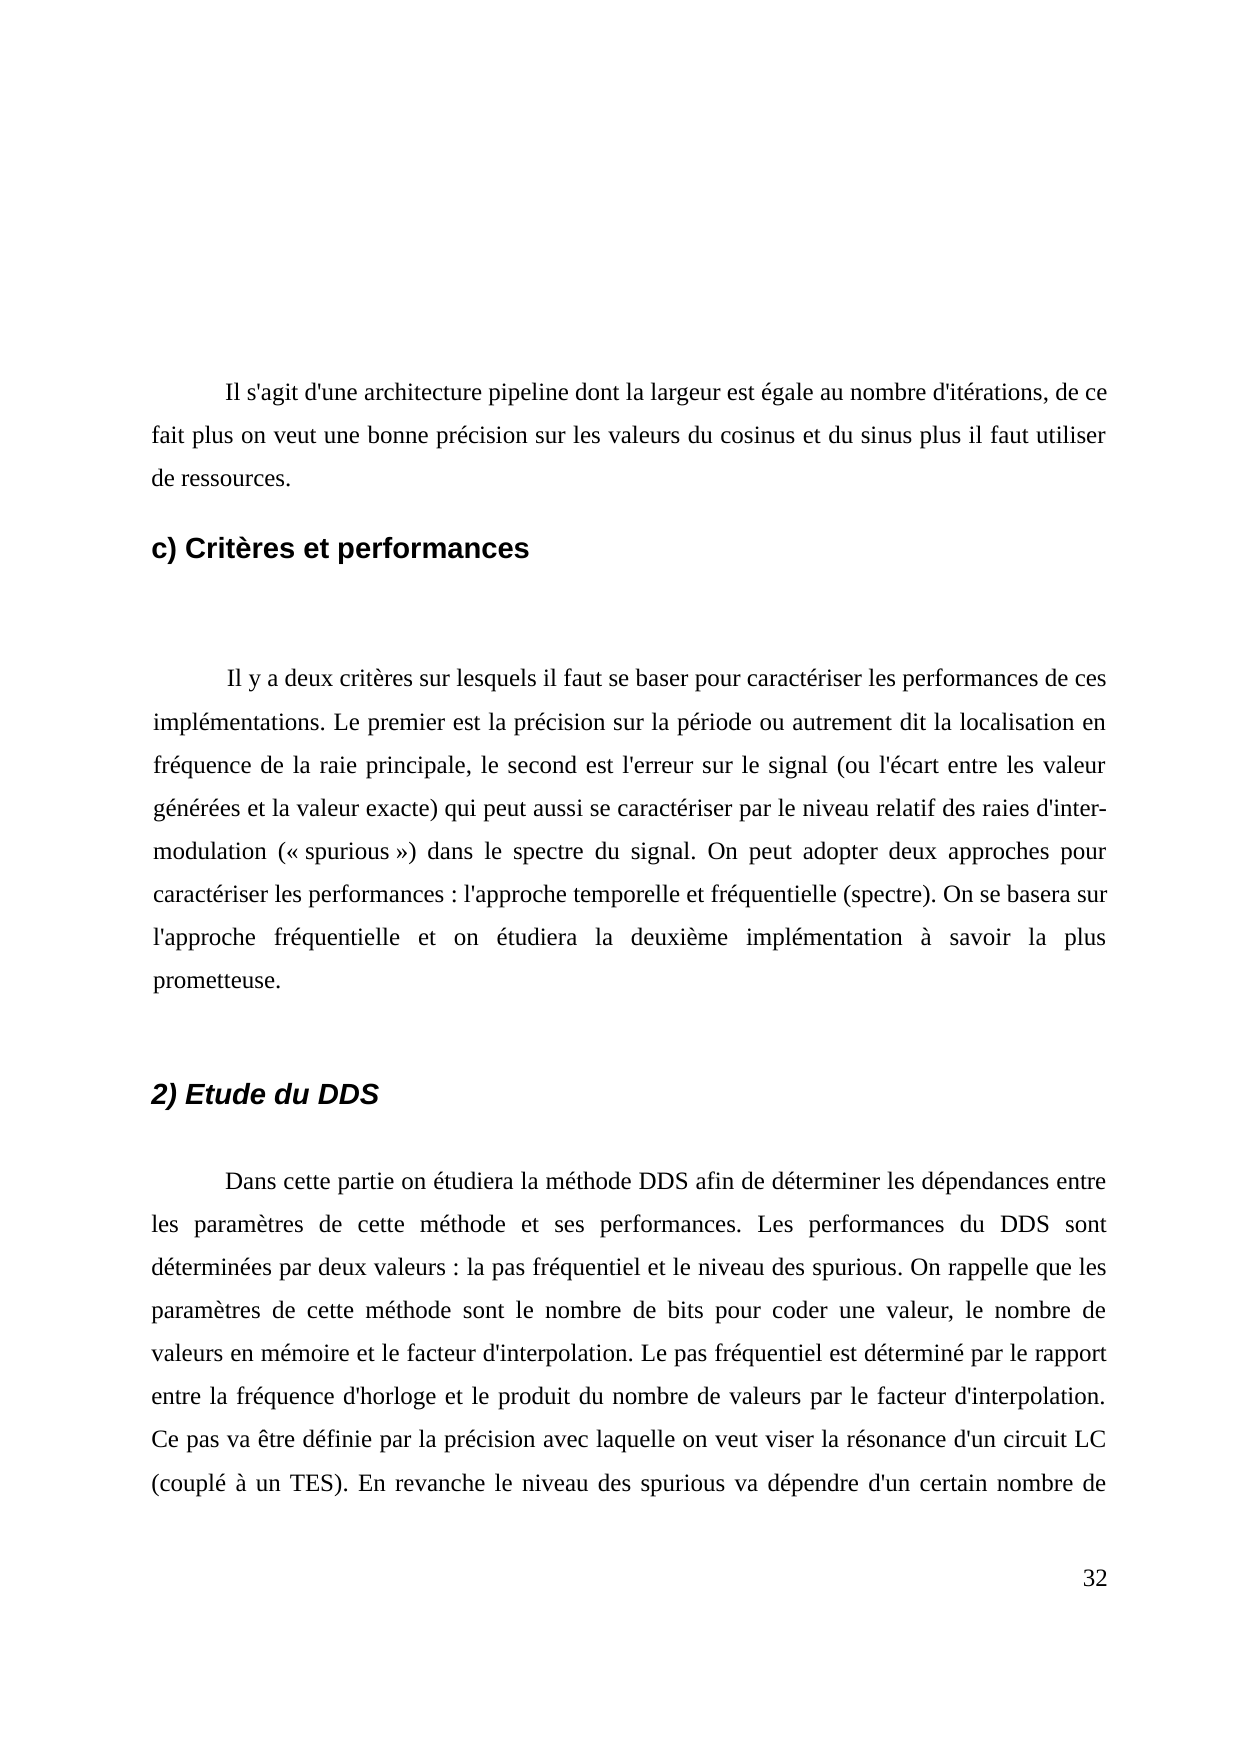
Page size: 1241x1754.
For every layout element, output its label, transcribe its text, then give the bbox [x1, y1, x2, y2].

text Il y a deux critères sur lesquels il faut se baser pour caractériser les performances de ces implémentations. Le premier est la précision sur la période ou autrement dit la localisation en fréquence de la raie principale, le second est l'erreur sur le signal (ou l'écart entre les valeur générées et la valeur exacte) qui peut aussi se caractériser par le niveau relatif des raies d'inter-modulation (« spurious ») dans le spectre du signal. On peut adopter deux approches pour caractériser les performances : l'approche temporelle et fréquentielle (spectre). On se basera sur l'approche fréquentielle et on étudiera la deuxième implémentation à savoir la plus prometteuse. [153, 663, 1108, 994]
text Dans cette partie on étudiera la méthode DDS afin de déterminer les dépendances entre les paramètres de cette méthode et ses performances. Les performances du DDS sont déterminées par deux valeurs : la pas fréquentiel et le niveau des spurious. On rappelle que les paramètres de cette méthode sont le nombre de bits pour coder une valeur, le nombre de valeurs en mémoire et le facteur d'interpolation. Le pas fréquentiel est déterminé par le rapport entre la fréquence d'horloge et le produit du nombre de valeurs par le facteur d'interpolation. Ce pas va être définie par la précision avec laquelle on veut viser la résonance d'un circuit LC (couplé à un TES). En revanche le niveau des spurious va dépendre d'un certain nombre de [151, 1166, 1108, 1496]
subtitle 2) Etude du DDS [151, 1077, 1108, 1110]
subtitle c) Critères et performances [151, 531, 1108, 565]
text Il s'agit d'une architecture pipeline dont la largeur est égale au nombre d'itérations, de ce fait plus on veut une bonne précision sur les valeurs du cosinus et du sinus plus il faut utiliser de ressources. [151, 377, 1108, 492]
